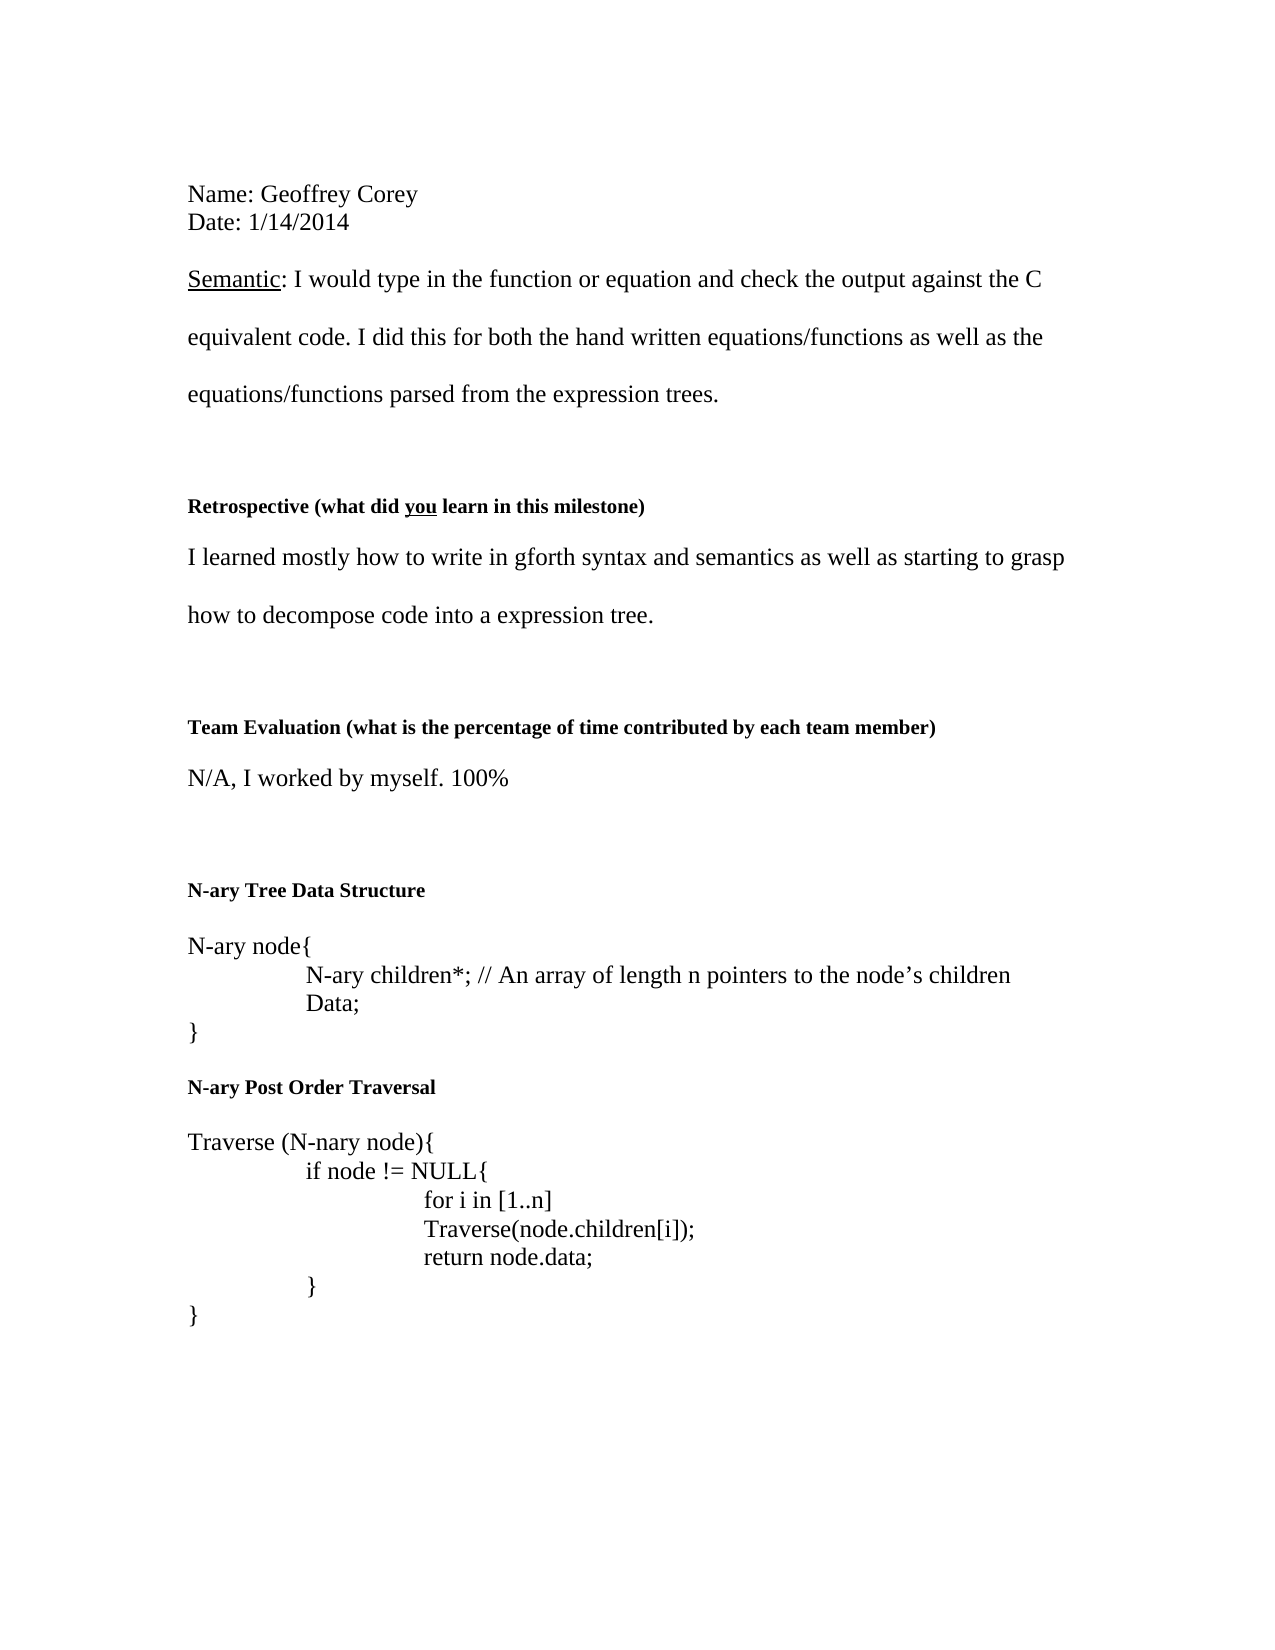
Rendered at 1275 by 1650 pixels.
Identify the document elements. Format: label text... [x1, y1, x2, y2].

text N-ary Post Order Traversal [187, 1075, 1087, 1099]
text return node.data; [187, 1242, 1087, 1271]
text Team Evaluation (what is the percentage of time contributed by each team member) [187, 715, 1087, 739]
text for i in [1..n] [187, 1185, 1087, 1214]
text Retrospective (what did you learn in this milestone) [187, 494, 1087, 518]
text I learned mostly how to write in gforth syntax and semantics as well as starting to grasp how to decompose code into a expression tree. [187, 542, 1087, 629]
text Data; [187, 988, 1087, 1017]
text N-ary node{ [187, 931, 1087, 960]
text Traverse(node.children[i]); [187, 1214, 1087, 1242]
text Semantic: I would type in the function or equation and check the output against the C equivalent code. I did this for both the hand written equations/functions as well as the equations/functions parsed from the expression trees. [187, 264, 1087, 408]
text N-ary Tree Data Structure [187, 878, 1087, 902]
text N-ary children*; // An array of length n pointers to the node’s children [187, 960, 1087, 988]
text N/A, I worked by myself. 100% [187, 763, 1087, 792]
text Traverse (N-nary node){ [187, 1127, 1087, 1156]
text } [187, 1017, 1087, 1046]
text } [187, 1300, 1087, 1329]
text if node != NULL{ [187, 1156, 1087, 1185]
text } [187, 1271, 1087, 1300]
